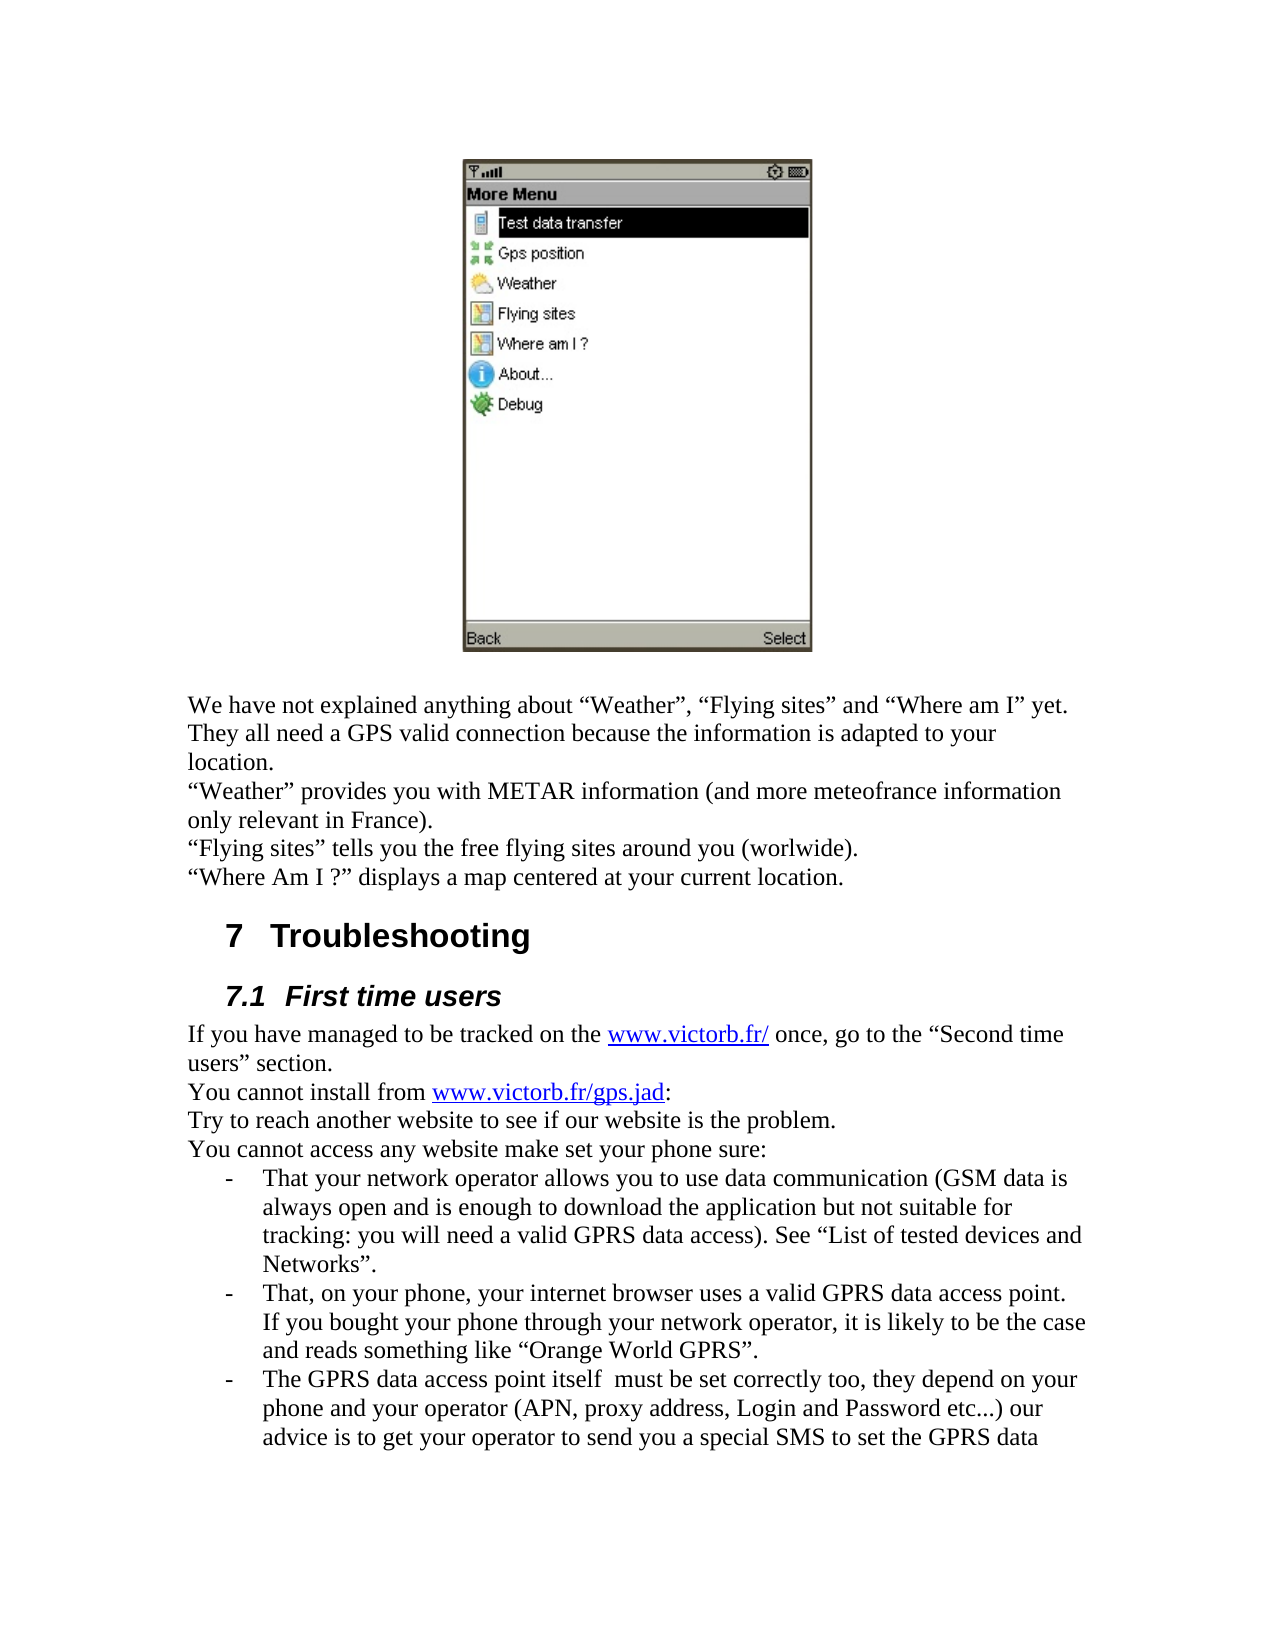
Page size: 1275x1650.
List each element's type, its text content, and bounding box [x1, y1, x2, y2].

text We have not explained anything about “Weather”, “Flying sites” and “Where am I” yet. [187, 690, 1087, 718]
list The GPRS data access point itself must be set correctly too, they depend on your phone and your operator (APN, proxy address, Login and Password etc...) our advice is to get your operator to send you a special SMS to set the GPRS data [225, 1364, 1087, 1450]
list That your network operator allows you to use data communication (GSM data is always open and is enough to download the application but not suitable for tracking: you will need a valid GPRS data access). See “List of tested devices and Networks”. [225, 1163, 1087, 1278]
text “Where Am I ?” displays a map centered at your current location. [187, 862, 1087, 891]
text Try to reach another website to see if our website is the problem. [187, 1105, 1087, 1134]
subtitle First time users [225, 979, 1087, 1013]
text “Flying sites” tells you the free flying sites around you (worlwide). [187, 833, 1087, 862]
text They all need a GPS valid connection because the information is adapted to your location. [187, 718, 1087, 776]
text You cannot access any website make set your phone sure: [187, 1134, 1087, 1163]
picture [462, 159, 813, 652]
list That, on your phone, your internet browser uses a valid GPRS data access point. If you bought your phone through your network operator, it is likely to be the case and reads something like “Orange World GPRS”. [225, 1278, 1087, 1364]
subtitle Troubleshooting [225, 916, 1087, 954]
text If you have managed to be tracked on the www.victorb.fr/ once, go to the “Second time users” section. [187, 1019, 1087, 1077]
text You cannot install from www.victorb.fr/gps.jad: [187, 1077, 1087, 1105]
text “Weather” provides you with METAR information (and more meteofrance information only relevant in France). [187, 776, 1087, 833]
